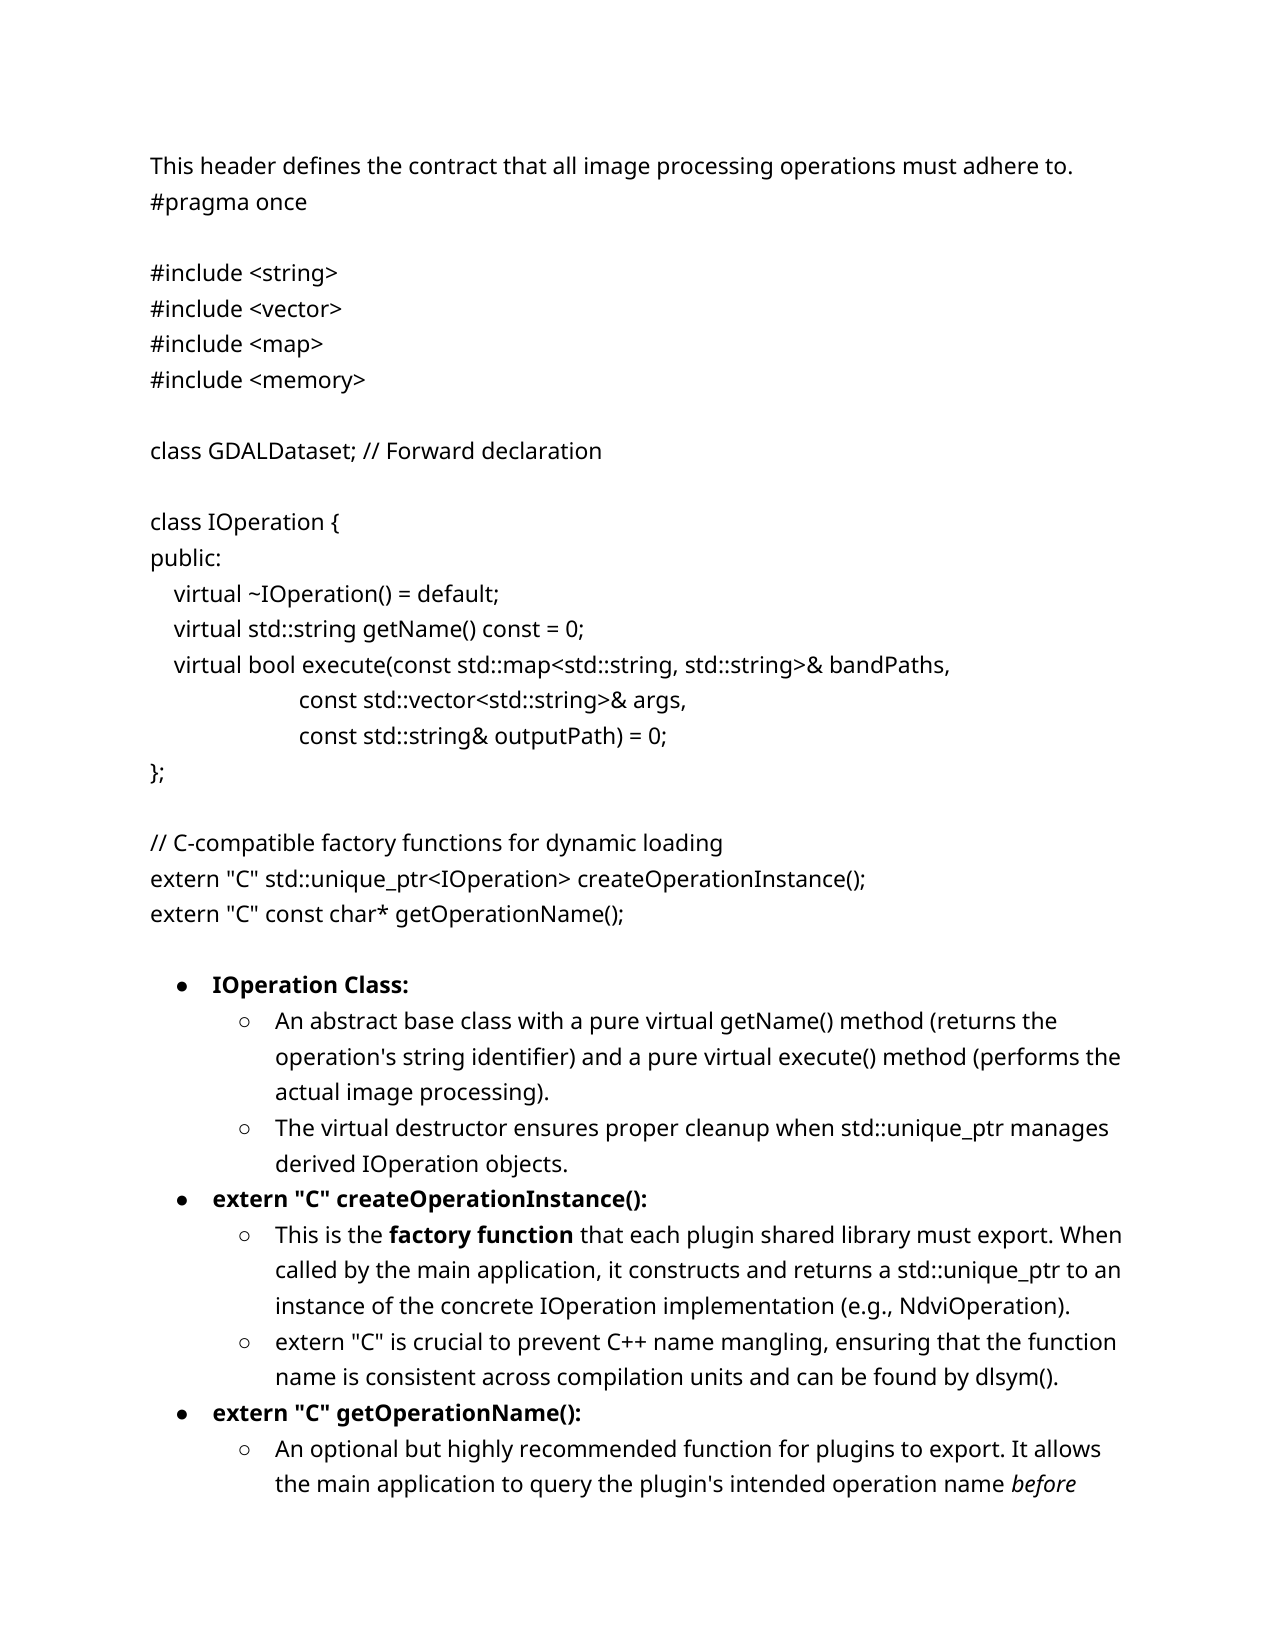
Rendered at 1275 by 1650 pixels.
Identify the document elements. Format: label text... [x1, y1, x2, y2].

list extern "C" is crucial to prevent C++ name mangling, ensuring that the function name is consistent across compilation units and can be found by dlsym(). [237, 1326, 1125, 1392]
list An optional but highly recommended function for plugins to export. It allows the main application to query the plugin's intended operation name before [237, 1432, 1125, 1499]
list This is the factory function that each plugin shared library must export. When called by the main application, it constructs and returns a std::unique_ptr to an instance of the concrete IOperation implementation (e.g., NdviOperation). [237, 1219, 1125, 1321]
list IOperation Class: [175, 969, 1125, 1001]
list extern "C" createOperationInstance(): [175, 1183, 1125, 1214]
text This header defines the contract that all image processing operations must adhere to. [150, 150, 1125, 181]
list extern "C" getOperationName(): [175, 1397, 1125, 1428]
list An abstract base class with a pure virtual getName() method (returns the operation's string identifier) and a pure virtual execute() method (performs the actual image processing). [237, 1005, 1125, 1107]
list The virtual destructor ensures proper cleanup when std::unique_ptr manages derived IOperation objects. [237, 1112, 1125, 1179]
text #pragma once #include <string> #include <vector> #include <map> #include <memory> class GDALDataset; // Forward declaration class IOperation { public: virtual ~IOperation() = default; virtual std::string getName() const = 0; virtual bool execute(const std::map<std::string, std::string>& bandPaths, const std::vector<std::string>& args, const std::string& outputPath) = 0; }; // C-compatible factory functions for dynamic loading extern "C" std::unique_ptr<IOperation> createOperationInstance(); extern "C" const char* getOperationName(); [150, 186, 1125, 965]
